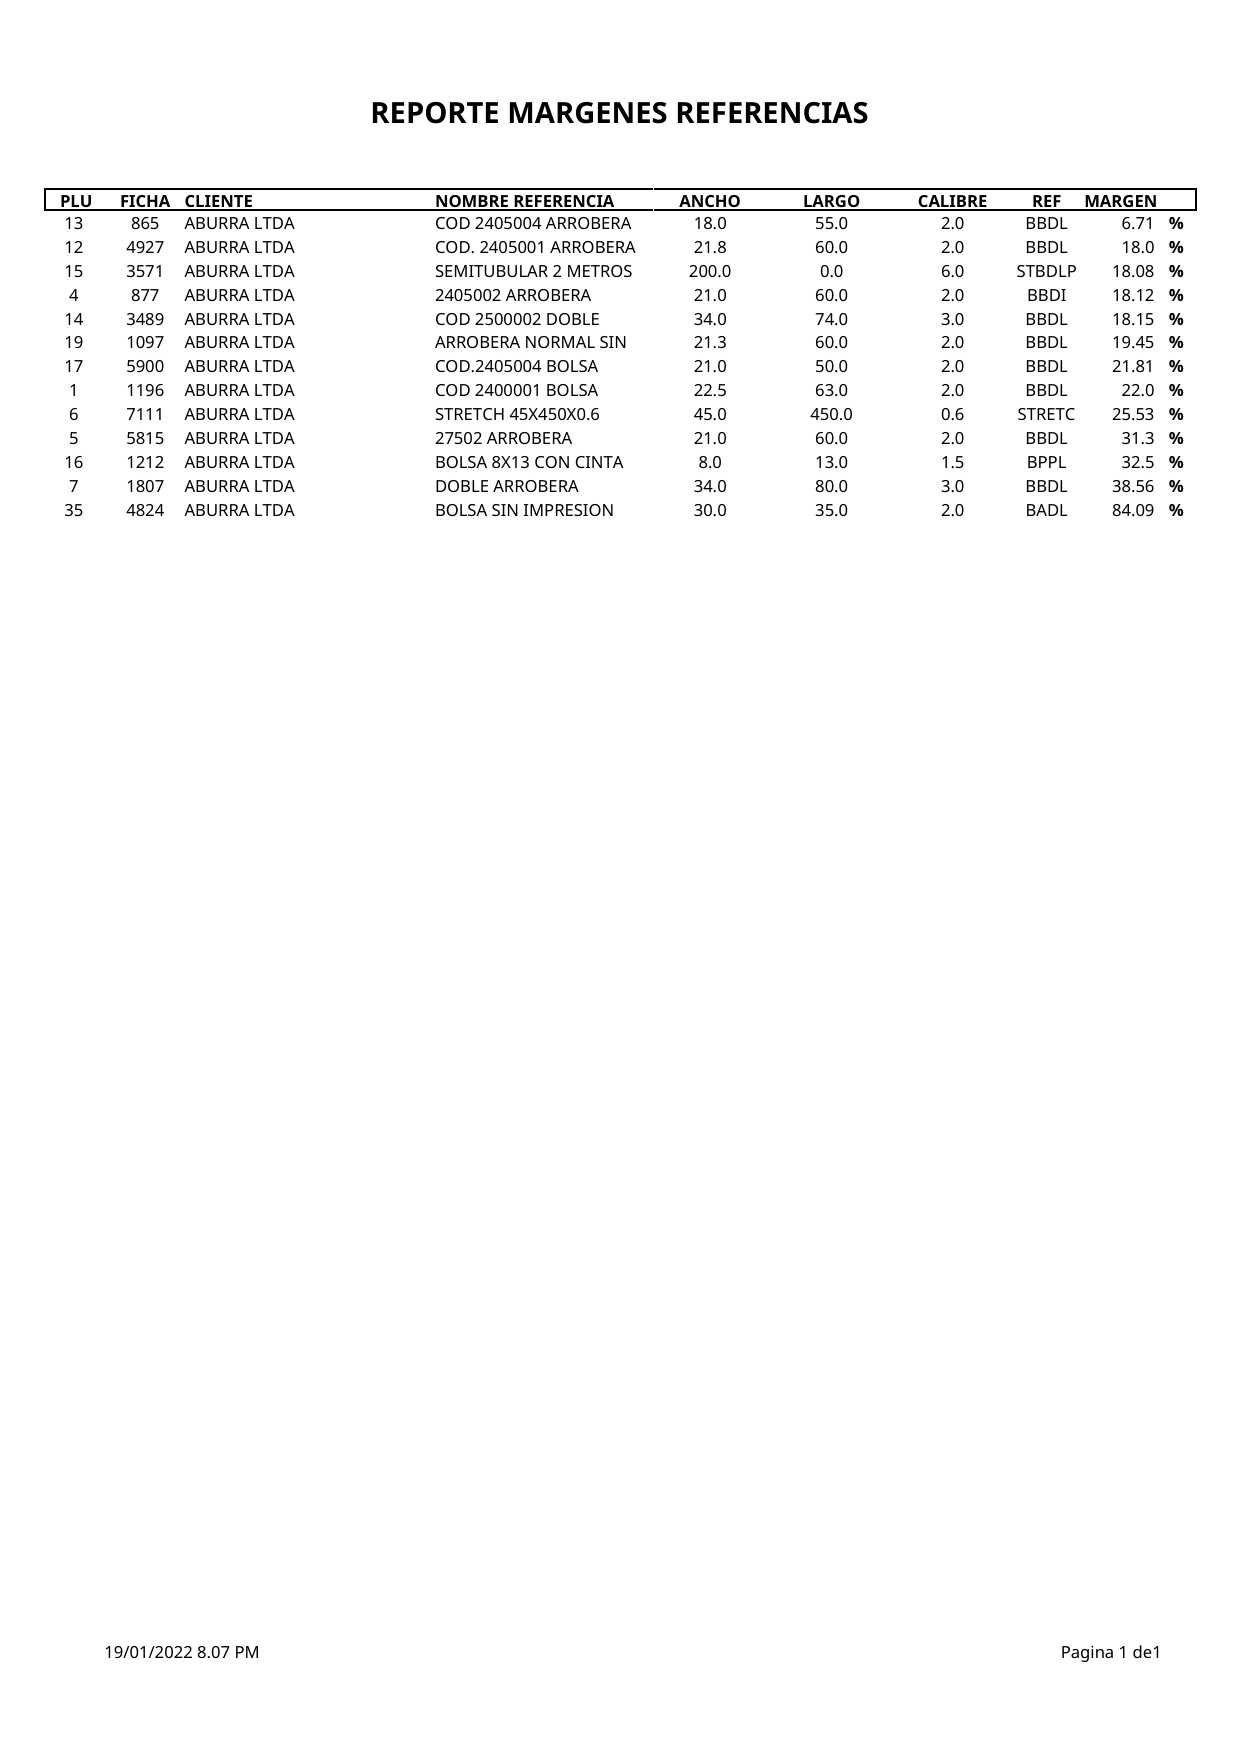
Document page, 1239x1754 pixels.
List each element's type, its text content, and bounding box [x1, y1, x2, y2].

table_cell ABURRA LTDA [184, 307, 435, 331]
table_cell CALIBRE [896, 190, 1009, 209]
table_header [1009, 0, 1084, 39]
table_cell 60.0 [767, 331, 896, 355]
table_cell [896, 39, 1006, 45]
table_cell [767, 179, 896, 187]
table_cell 25.53 [1084, 403, 1154, 427]
table_cell [325, 1640, 435, 1664]
table_cell 6.0 [896, 259, 1009, 283]
table_cell 50.0 [767, 355, 896, 379]
table_cell [184, 179, 324, 187]
table_cell [62, 179, 106, 187]
table_cell 27502 ARROBERA [435, 427, 653, 451]
table_cell ABURRA LTDA [184, 331, 435, 355]
table_cell [1198, 1402, 1239, 1640]
table_cell [0, 283, 39, 307]
table_cell [1198, 235, 1239, 259]
table_cell 7 [42, 475, 106, 499]
table_cell DOBLE ARROBERA [435, 475, 653, 499]
table_cell [896, 140, 1006, 177]
table_cell [0, 235, 39, 259]
table_cell 84.09 [1084, 499, 1154, 523]
table_cell % [1154, 259, 1197, 283]
table_cell [435, 39, 653, 45]
table_cell 1807 [106, 475, 184, 499]
table_cell [0, 1402, 39, 1640]
table_cell NOMBRE REFERENCIA [435, 190, 653, 209]
table_cell % [1154, 331, 1197, 355]
table_cell % [1154, 451, 1197, 475]
table_cell [1084, 523, 1152, 1402]
table_cell 2.0 [896, 499, 1009, 523]
table_cell [654, 140, 767, 177]
table_cell [0, 331, 39, 355]
table_cell [1009, 39, 1084, 45]
table_cell 200.0 [654, 259, 767, 283]
table_cell BBDL [1009, 427, 1084, 451]
table_cell [106, 39, 184, 45]
table_header [654, 0, 767, 39]
table_cell [325, 179, 435, 187]
table_cell [0, 86, 39, 139]
table_cell [1198, 188, 1239, 211]
table_cell [1009, 140, 1084, 177]
table_cell [0, 1640, 39, 1664]
table_cell STBDLP [1009, 259, 1084, 283]
table_cell 21.0 [654, 427, 767, 451]
table_cell [106, 179, 184, 187]
table_cell [0, 355, 39, 379]
table_cell 2.0 [896, 379, 1009, 403]
table_cell 2.0 [896, 427, 1009, 451]
table_cell 32.5 [1084, 451, 1154, 475]
table_cell % [1154, 427, 1197, 451]
table_cell [654, 523, 767, 1402]
table_cell [1009, 179, 1084, 187]
table_cell % [1154, 307, 1197, 331]
table_cell BPPL [1009, 451, 1084, 475]
table_cell [435, 523, 653, 1402]
table_cell [0, 379, 39, 403]
table_cell [896, 1640, 1006, 1664]
table_cell 7111 [106, 403, 184, 427]
table_cell 55.0 [767, 211, 896, 235]
table_cell [435, 1640, 653, 1664]
table_cell [767, 45, 896, 86]
table_cell 3571 [106, 259, 184, 283]
table_cell 2405002 ARROBERA [435, 283, 653, 307]
table_cell 21.0 [654, 355, 767, 379]
table_cell 34.0 [654, 307, 767, 331]
table_cell % [1154, 211, 1197, 235]
table_cell 35.0 [767, 499, 896, 523]
table_cell [325, 523, 435, 1402]
table_cell [0, 45, 39, 86]
table_cell [767, 39, 896, 45]
table_cell % [1154, 379, 1197, 403]
table_cell ANCHO [654, 190, 767, 209]
table_cell BBDI [1009, 283, 1084, 307]
table_cell COD 2500002 DOBLE [435, 307, 653, 331]
table_cell 17 [42, 355, 106, 379]
table_cell 19/01/2022 8.07 PM [39, 1640, 324, 1664]
table_cell 8.0 [654, 451, 767, 475]
table_cell [1198, 499, 1239, 523]
table_cell ABURRA LTDA [184, 475, 435, 499]
table_cell 0.0 [767, 259, 896, 283]
table_cell [1198, 140, 1239, 177]
table_cell ABURRA LTDA [184, 355, 435, 379]
table_cell [44, 523, 62, 1402]
table_cell [1198, 379, 1239, 403]
table_cell [184, 39, 324, 45]
table_cell BBDL [1009, 235, 1084, 259]
table_header [325, 0, 435, 39]
table_cell [0, 499, 39, 523]
table_cell [184, 45, 324, 86]
table_cell 1 [42, 379, 106, 403]
table_cell [1154, 39, 1195, 45]
table_cell 60.0 [767, 427, 896, 451]
table_cell BBDL [1009, 475, 1084, 499]
table_cell [0, 259, 39, 283]
table_cell 30.0 [654, 499, 767, 523]
table_cell [1198, 451, 1239, 475]
table_cell [654, 39, 767, 45]
table_cell [1198, 211, 1239, 235]
table_cell 21.81 [1084, 355, 1154, 379]
table_cell PLU [46, 190, 106, 209]
table_cell ABURRA LTDA [184, 235, 435, 259]
table_cell 3.0 [896, 307, 1009, 331]
table_cell 80.0 [767, 475, 896, 499]
table_cell 2.0 [896, 331, 1009, 355]
table_cell 18.0 [654, 211, 767, 235]
table_cell [1198, 427, 1239, 451]
table_cell FICHA [106, 190, 184, 209]
table_cell [184, 523, 324, 1402]
table_cell 1 [1152, 1640, 1195, 1664]
table_cell 21.0 [654, 283, 767, 307]
table_cell 60.0 [767, 283, 896, 307]
table_cell 4824 [106, 499, 184, 523]
table_cell [1198, 307, 1239, 331]
table_cell ABURRA LTDA [184, 211, 435, 235]
table_cell [1198, 331, 1239, 355]
table_cell [1084, 39, 1152, 45]
table_cell [1154, 179, 1195, 187]
table_cell [1154, 45, 1195, 86]
table_cell 22.0 [1084, 379, 1154, 403]
table_cell [767, 140, 896, 177]
table_cell [44, 39, 62, 45]
table_cell [62, 140, 106, 177]
table_cell [1009, 523, 1084, 1402]
table_cell [0, 403, 39, 427]
table_cell 12 [42, 235, 106, 259]
table_cell [325, 140, 435, 177]
table_cell 18.0 [1084, 235, 1154, 259]
table_cell 18.15 [1084, 307, 1154, 331]
table_header [62, 0, 106, 39]
table_cell [435, 179, 653, 187]
table_cell 2.0 [896, 355, 1009, 379]
table_cell [0, 140, 39, 177]
table_cell COD 2400001 BOLSA [435, 379, 653, 403]
table_cell [1198, 355, 1239, 379]
table_cell 74.0 [767, 307, 896, 331]
table_cell 22.5 [654, 379, 767, 403]
table_cell 4 [42, 283, 106, 307]
table_cell [1198, 1640, 1239, 1664]
table_cell BBDL [1009, 379, 1084, 403]
table_cell 18.12 [1084, 283, 1154, 307]
table_cell [44, 45, 62, 86]
table_cell [44, 140, 62, 177]
table_cell [62, 523, 106, 1402]
table_cell [767, 1640, 896, 1664]
table_cell [767, 523, 896, 1402]
table_cell 5 [42, 427, 106, 451]
table_cell [1154, 140, 1195, 177]
table_cell [654, 45, 767, 86]
table_cell ABURRA LTDA [184, 379, 435, 403]
table_cell BBDL [1009, 307, 1084, 331]
table_cell ABURRA LTDA [184, 427, 435, 451]
table_cell 21.8 [654, 235, 767, 259]
table_cell REF [1009, 190, 1084, 209]
table_cell [1198, 259, 1239, 283]
table_cell 14 [42, 307, 106, 331]
table_cell % [1154, 235, 1197, 259]
table_cell 31.3 [1084, 427, 1154, 451]
table_cell [0, 307, 39, 331]
table_cell 19 [42, 331, 106, 355]
table_cell [184, 140, 324, 177]
table_cell 16 [42, 451, 106, 475]
table_cell 13.0 [767, 451, 896, 475]
table_cell 1196 [106, 379, 184, 403]
table_cell [896, 523, 1006, 1402]
table_cell [435, 140, 653, 177]
table_cell 1097 [106, 331, 184, 355]
table_cell [1198, 45, 1239, 86]
table_header [106, 0, 184, 39]
table_cell [106, 45, 184, 86]
table_header [1198, 0, 1239, 39]
table_cell 19.45 [1084, 331, 1154, 355]
table_cell 3.0 [896, 475, 1009, 499]
table_cell % [1154, 403, 1197, 427]
table_cell STRETC [1009, 403, 1084, 427]
table_cell ABURRA LTDA [184, 403, 435, 427]
table_cell ABURRA LTDA [184, 451, 435, 475]
table_header [435, 0, 653, 39]
table_cell 5815 [106, 427, 184, 451]
table_cell [435, 45, 653, 86]
table_cell 13 [42, 211, 106, 235]
table_cell [1198, 86, 1239, 139]
table_cell REPORTE MARGENES REFERENCIAS [44, 86, 1195, 139]
table_cell ABURRA LTDA [184, 499, 435, 523]
table_cell [1198, 39, 1239, 45]
table_header [1084, 0, 1152, 39]
table_cell 21.3 [654, 331, 767, 355]
table_cell 38.56 [1084, 475, 1154, 499]
table_cell 5900 [106, 355, 184, 379]
table_cell 1.5 [896, 451, 1009, 475]
table_cell [896, 179, 1006, 187]
table_cell 865 [106, 211, 184, 235]
table_cell BBDL [1009, 355, 1084, 379]
table_cell BOLSA SIN IMPRESION [435, 499, 653, 523]
table_cell 4927 [106, 235, 184, 259]
table_cell [0, 179, 39, 187]
table_cell [44, 1402, 1197, 1640]
table_cell 6.71 [1084, 211, 1154, 235]
table_cell STRETCH 45X450X0.6 [435, 403, 653, 427]
table_cell [0, 39, 39, 45]
table_cell 2.0 [896, 235, 1009, 259]
table_cell 45.0 [654, 403, 767, 427]
table_cell 60.0 [767, 235, 896, 259]
table_cell 2.0 [896, 283, 1009, 307]
table_cell [62, 45, 106, 86]
table_cell 2.0 [896, 211, 1009, 235]
table_cell % [1154, 355, 1197, 379]
table_cell [0, 475, 39, 499]
table_cell [1084, 140, 1152, 177]
table_header [44, 0, 62, 39]
table_cell ABURRA LTDA [184, 283, 435, 307]
table_cell SEMITUBULAR 2 METROS [435, 259, 653, 283]
table_header [0, 0, 39, 39]
table_cell [1198, 523, 1239, 1402]
table_cell [0, 427, 39, 451]
table_cell 1212 [106, 451, 184, 475]
table_cell 3489 [106, 307, 184, 331]
table_cell ABURRA LTDA [184, 259, 435, 283]
table_cell 34.0 [654, 475, 767, 499]
table_cell LARGO [767, 190, 896, 209]
table_cell [0, 211, 39, 235]
table_cell [44, 179, 62, 187]
table_cell [1154, 523, 1195, 1402]
table_cell BOLSA 8X13 CON CINTA [435, 451, 653, 475]
table_header [767, 0, 896, 39]
table_cell BBDL [1009, 331, 1084, 355]
table_cell [1084, 45, 1152, 86]
table_cell [1084, 179, 1152, 187]
table_cell [106, 140, 184, 177]
table_header [896, 0, 1006, 39]
table_header [184, 0, 324, 39]
table_cell Pagina 1 de [1006, 1640, 1152, 1664]
table_cell [0, 188, 39, 211]
table_cell [1009, 45, 1084, 86]
table_cell COD. 2405001 ARROBERA [435, 235, 653, 259]
table_cell CLIENTE [184, 190, 435, 209]
table_cell 35 [42, 499, 106, 523]
table_cell [325, 45, 435, 86]
table_cell [1198, 475, 1239, 499]
table_cell COD.2405004 BOLSA [435, 355, 653, 379]
table_cell 6 [42, 403, 106, 427]
table_cell [325, 39, 435, 45]
table_cell [654, 179, 767, 187]
table_cell [1198, 403, 1239, 427]
table_cell ARROBERA NORMAL SIN [435, 331, 653, 355]
table_cell BADL [1009, 499, 1084, 523]
table_cell [0, 451, 39, 475]
table_cell % [1154, 475, 1197, 499]
table_cell MARGEN [1084, 190, 1195, 209]
table_cell [62, 39, 106, 45]
table_cell 18.08 [1084, 259, 1154, 283]
table_cell 0.6 [896, 403, 1009, 427]
table_header [1154, 0, 1195, 39]
table_cell % [1154, 283, 1197, 307]
table_cell % [1154, 499, 1197, 523]
table_cell [654, 1640, 767, 1664]
table_cell [1198, 179, 1239, 187]
table_cell [1198, 283, 1239, 307]
table_cell COD 2405004 ARROBERA [435, 211, 653, 235]
table_cell 15 [42, 259, 106, 283]
table_cell 877 [106, 283, 184, 307]
table_cell 450.0 [767, 403, 896, 427]
table_cell [106, 523, 184, 1402]
table_cell [0, 523, 39, 1402]
table_cell BBDL [1009, 211, 1084, 235]
table_cell 63.0 [767, 379, 896, 403]
table_cell [896, 45, 1006, 86]
